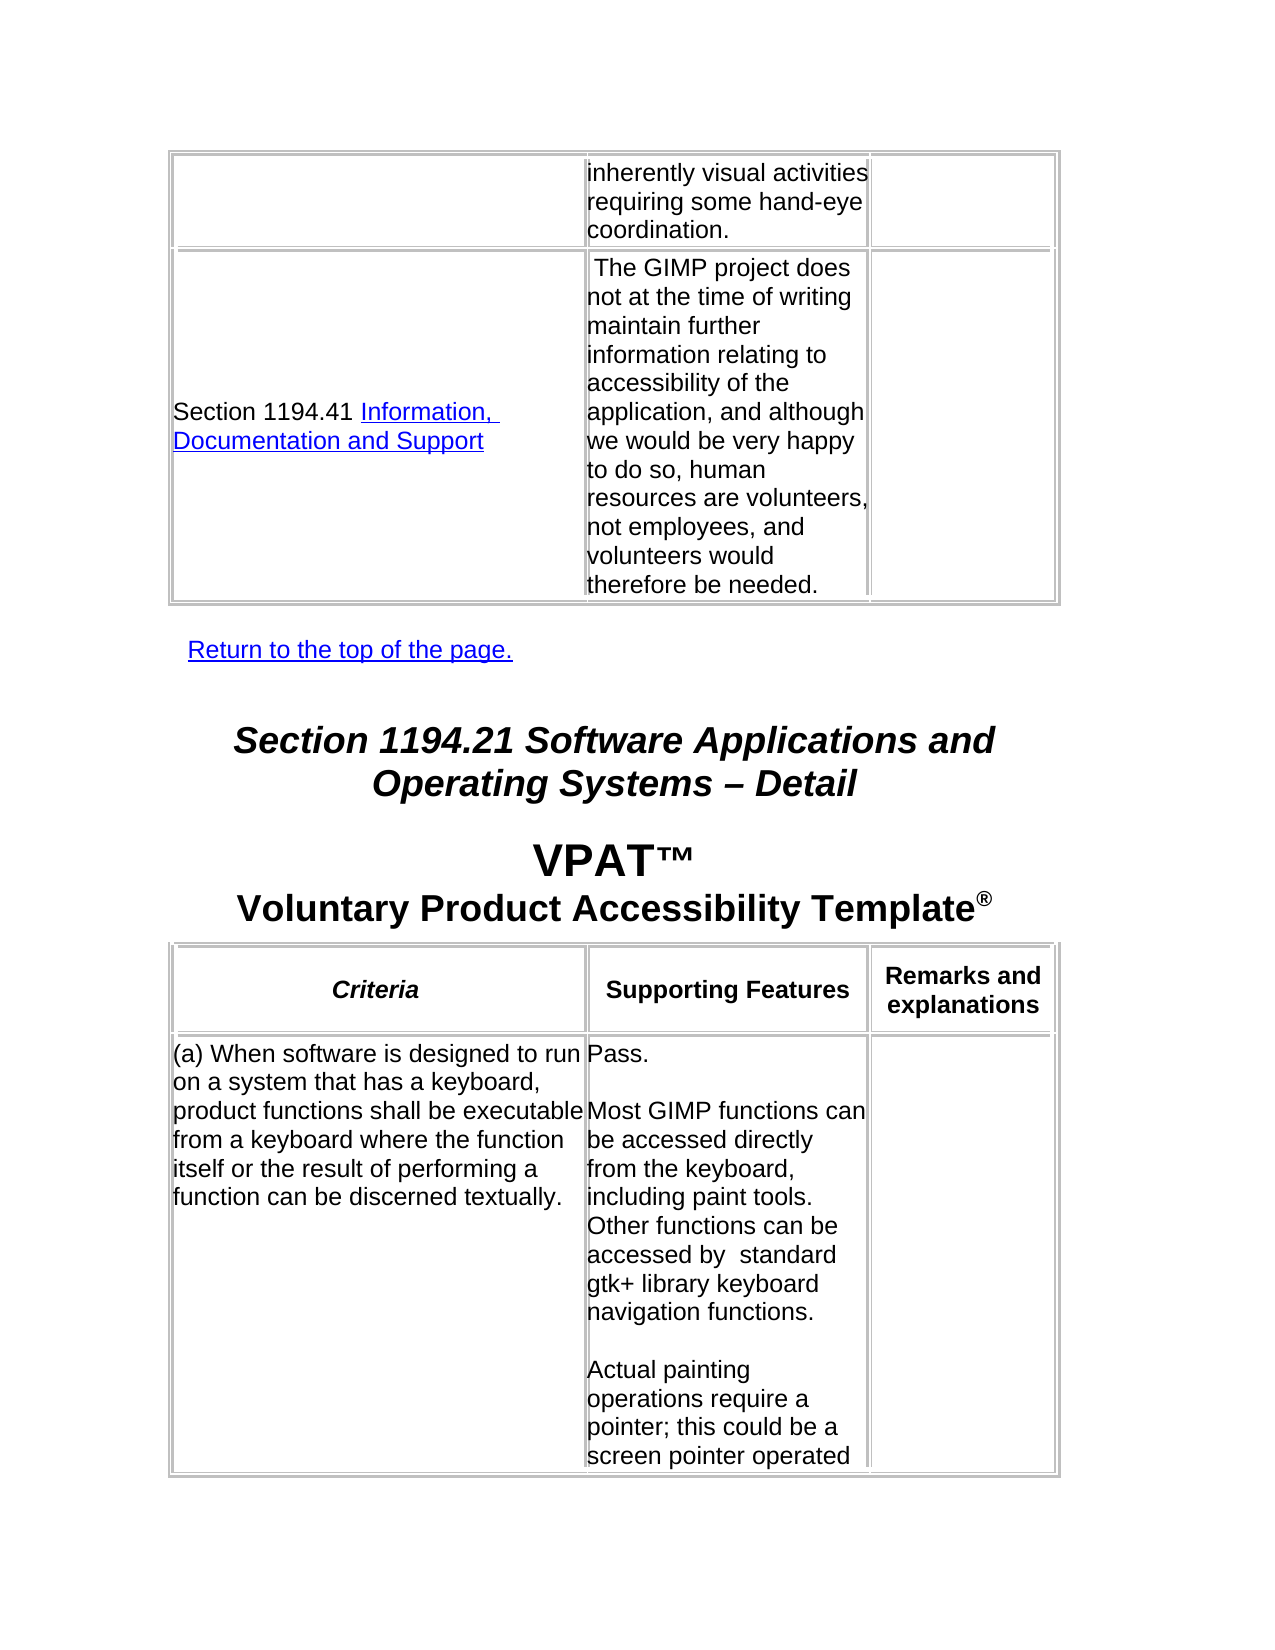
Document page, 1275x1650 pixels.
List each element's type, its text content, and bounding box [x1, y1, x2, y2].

table_cell (a) When software is designed to run on a system that has a keyboard, product functions shall be executable from a keyboard where the function itself or the result of performing a function can be discerned textually. [171, 1031, 587, 1471]
table_cell [869, 152, 1057, 246]
table_cell Supporting Features [590, 948, 866, 1031]
table_cell [869, 246, 1057, 600]
table_cell Section 1194.41 Information, Documentation and Support [171, 246, 587, 600]
table_cell [869, 1031, 1057, 1471]
table_cell The GIMP project does not at the time of writing maintain further information relating to accessibility of the application, and although we would be very happy to do so, human resources are volunteers, not employees, and volunteers would therefore be needed. [587, 252, 869, 600]
table_cell inherently visual activities requiring some hand-eye coordination. [587, 152, 869, 246]
table_header Section 1194.21 Software Applications and Operating Systems – Detail VPAT™ Voluntary Product Accessibility Template® [171, 693, 1057, 942]
table_cell Criteria [171, 942, 587, 1031]
text Return to the top of the page. [187, 635, 1087, 664]
table_cell [174, 156, 587, 246]
table_cell Remarks and explanations [869, 942, 1057, 1031]
table_cell Pass. Most GIMP functions can be accessed directly from the keyboard, including paint tools. Other functions can be accessed by standard gtk+ library keyboard navigation functions. Actual painting operations require a pointer; this could be a screen pointer operated [587, 1037, 869, 1471]
